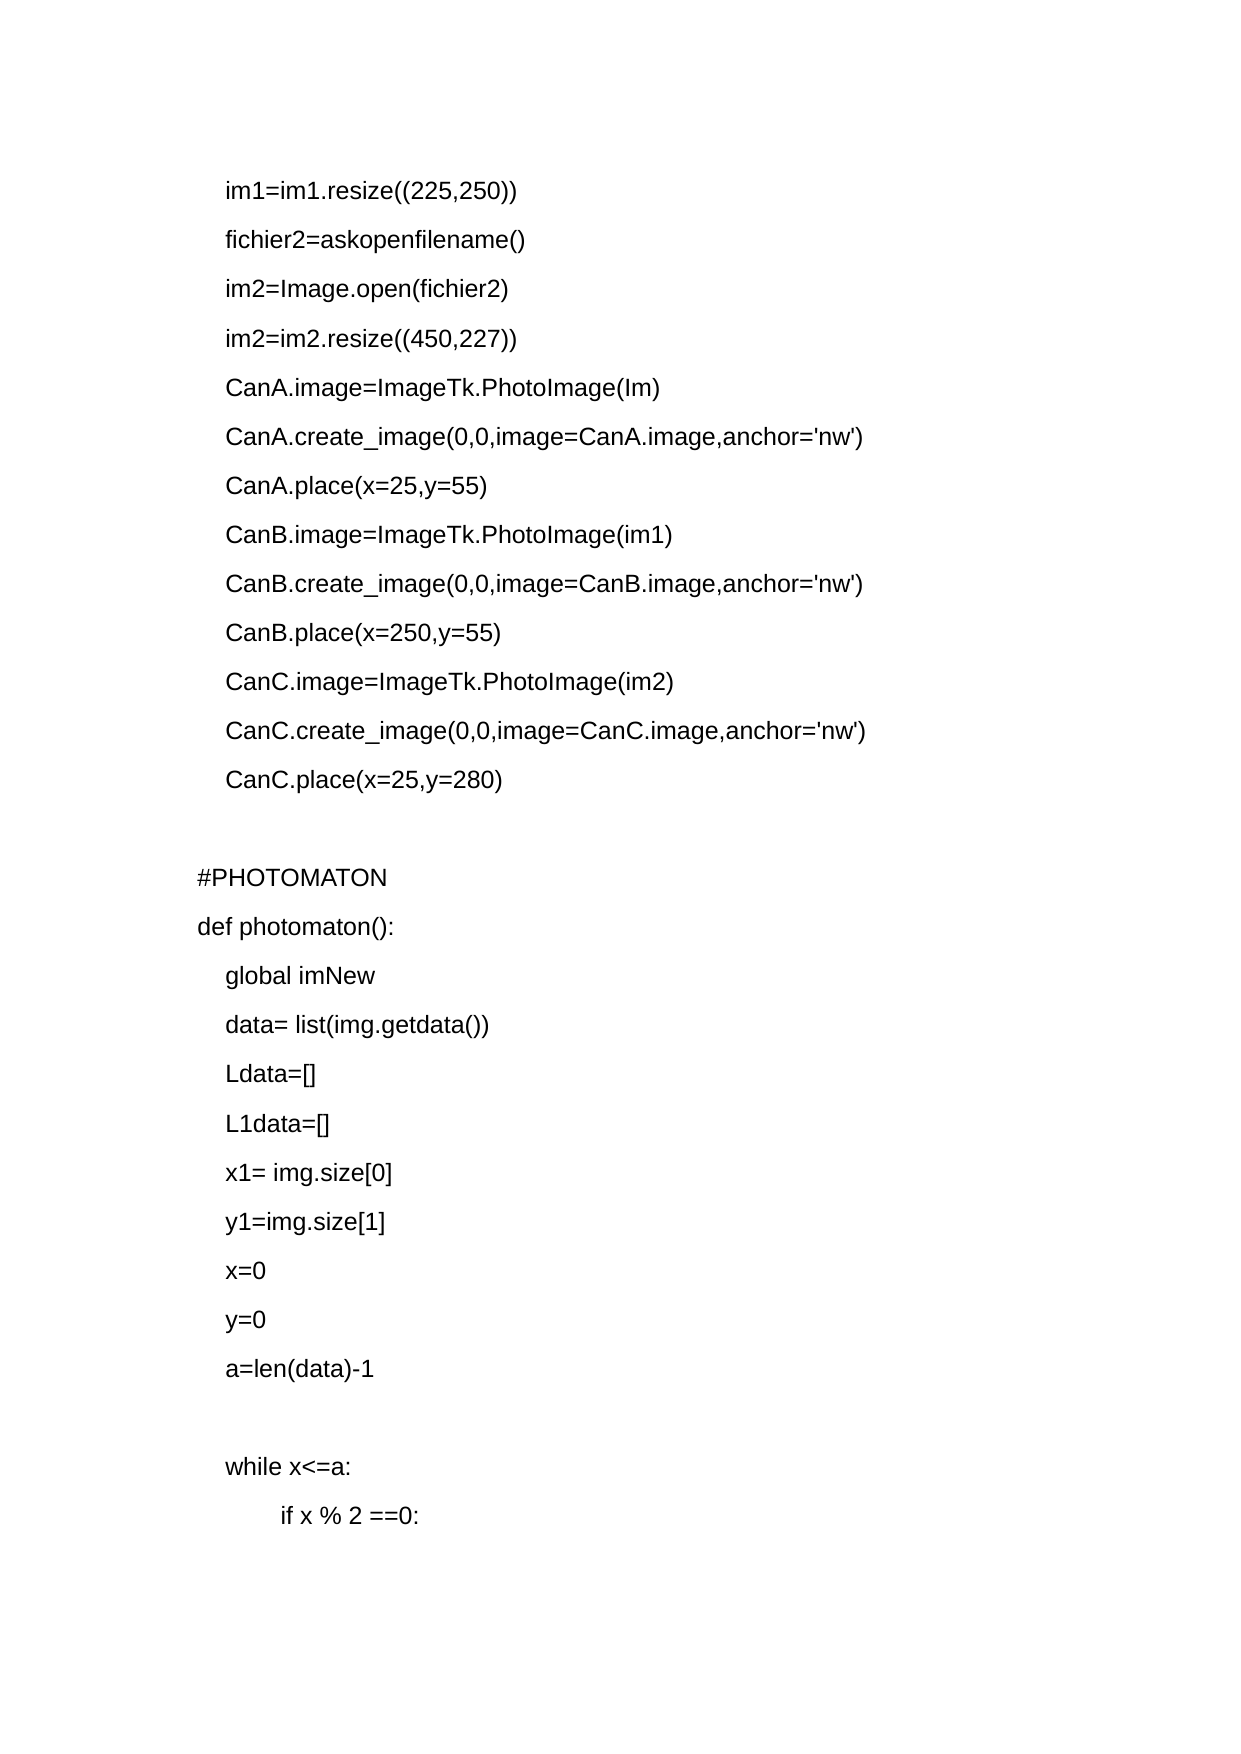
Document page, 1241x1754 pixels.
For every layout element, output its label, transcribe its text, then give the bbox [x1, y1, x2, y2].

text global imNew [118, 961, 1122, 990]
text CanC.create_image(0,0,image=CanC.image,anchor='nw') [118, 716, 1122, 745]
text im1=im1.resize((225,250)) [118, 176, 1122, 205]
text y1=img.size[1] [118, 1207, 1122, 1235]
text CanB.image=ImageTk.PhotoImage(im1) [118, 520, 1122, 548]
text y=0 [118, 1305, 1122, 1333]
text CanC.image=ImageTk.PhotoImage(im2) [118, 667, 1122, 696]
text x=0 [118, 1256, 1122, 1284]
text L1data=[] [118, 1108, 1122, 1137]
text def photomaton(): [118, 912, 1122, 941]
text if x % 2 ==0: [118, 1501, 1122, 1530]
text while x<=a: [118, 1452, 1122, 1481]
text fichier2=askopenfilename() [118, 225, 1122, 254]
text x1= img.size[0] [118, 1158, 1122, 1186]
text CanC.place(x=25,y=280) [118, 765, 1122, 794]
text a=len(data)-1 [118, 1354, 1122, 1383]
text CanA.place(x=25,y=55) [118, 471, 1122, 499]
text im2=Image.open(fichier2) [118, 274, 1122, 303]
text CanA.create_image(0,0,image=CanA.image,anchor='nw') [118, 422, 1122, 450]
text CanB.create_image(0,0,image=CanB.image,anchor='nw') [118, 569, 1122, 598]
text CanB.place(x=250,y=55) [118, 618, 1122, 647]
text CanA.image=ImageTk.PhotoImage(Im) [118, 373, 1122, 401]
text im2=im2.resize((450,227)) [118, 323, 1122, 352]
text Ldata=[] [118, 1059, 1122, 1088]
text data= list(img.getdata()) [118, 1010, 1122, 1039]
text #PHOTOMATON [118, 863, 1122, 892]
